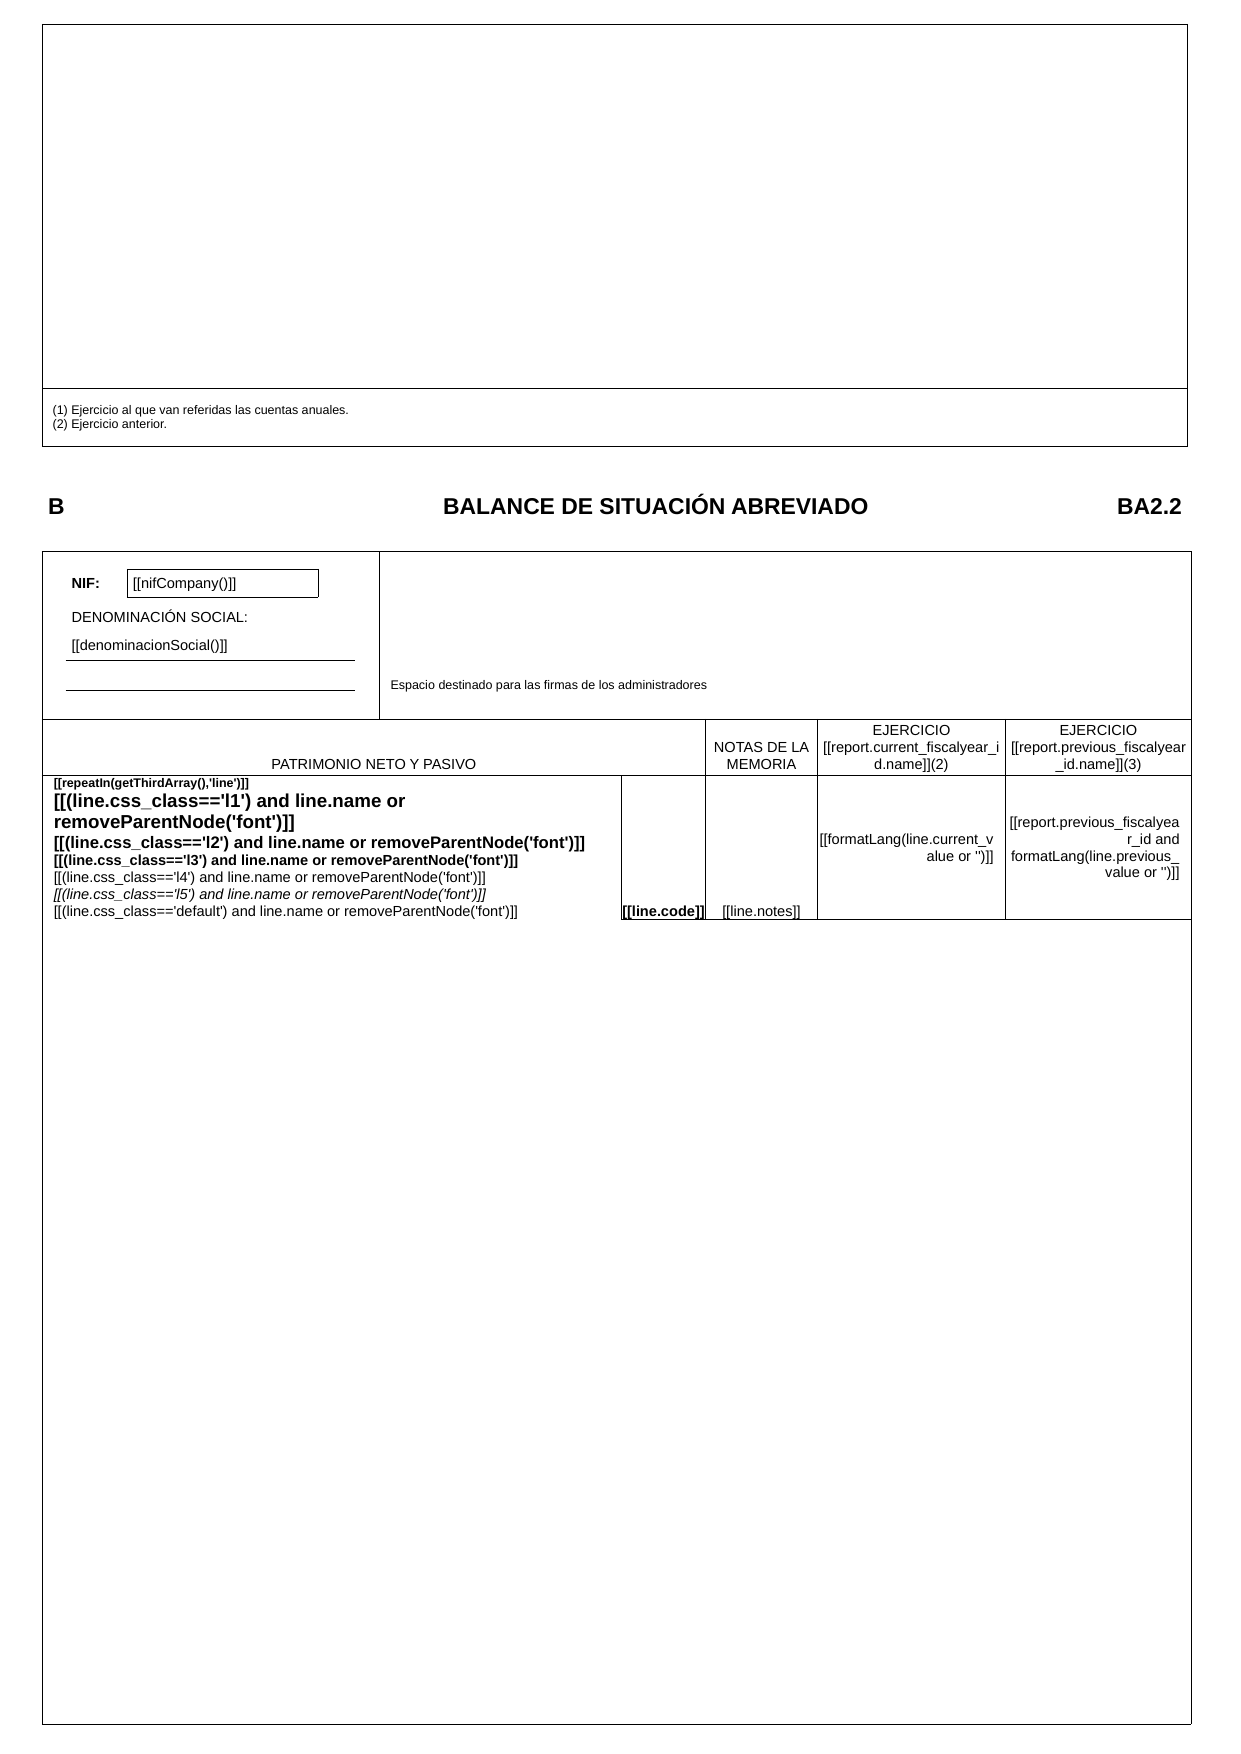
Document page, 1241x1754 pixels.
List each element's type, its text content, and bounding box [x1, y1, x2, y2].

table_header [[denominacionSocial()]] [66, 631, 355, 659]
table_header [[nifCompany()]] [128, 570, 318, 597]
table_header BALANCE DE SITUACIÓN ABREVIADO [376, 487, 935, 551]
table_cell (1) Ejercicio al que van referidas las cuentas anuales. (2) Ejercicio anterior. [43, 389, 1187, 446]
table_header BA2.2 [935, 487, 1187, 551]
table_cell [66, 661, 355, 690]
table_header B [42, 487, 376, 551]
table_header [43, 552, 379, 718]
table_header [54, 563, 367, 690]
table_header DENOMINACIÓN SOCIAL: [66, 603, 355, 631]
table_header NOTAS DE LA MEMORIA [706, 720, 817, 775]
table_header [43, 776, 53, 919]
table_header [121, 563, 355, 603]
table_header Espacio destinado para las firmas de los administradores [380, 552, 1191, 718]
table_header EJERCICIO [[report.previous_fiscalyear_id.name]](3) [1006, 720, 1191, 775]
table_header [[formatLang(line.current_value or '')]] [818, 776, 1005, 919]
table_cell [43, 902, 1191, 1724]
table_header [[report.previous_fiscalyear_id and formatLang(line.previous_value or '')]] [1006, 776, 1191, 919]
table_header [[line.code]] [622, 776, 705, 919]
table_cell [43, 25, 1187, 388]
table_header [[line.notes]] [706, 776, 817, 919]
table_header PATRIMONIO NETO Y PASIVO [43, 720, 705, 775]
table_header NIF: [66, 563, 121, 603]
table_header EJERCICIO [[report.current_fiscalyear_id.name]](2) [818, 720, 1005, 775]
table_header [[repeatIn(getThirdArray(),'line')]] [[(line.css_class=='l1') and line.name or removeParentNode('font')]] [[(line.css_class=='l2') and line.name or removeParentNode('font')]] [[(line.css_class=='l3') and line.name or removeParentNode('font')]] [[(line.css_class=='l4') and line.name or removeParentNode('font')]] [[(line.css_class=='l5') and line.name or removeParentNode('font')]] [[(line.css_class=='default') and line.name or removeParentNode('font')]] [54, 776, 621, 919]
